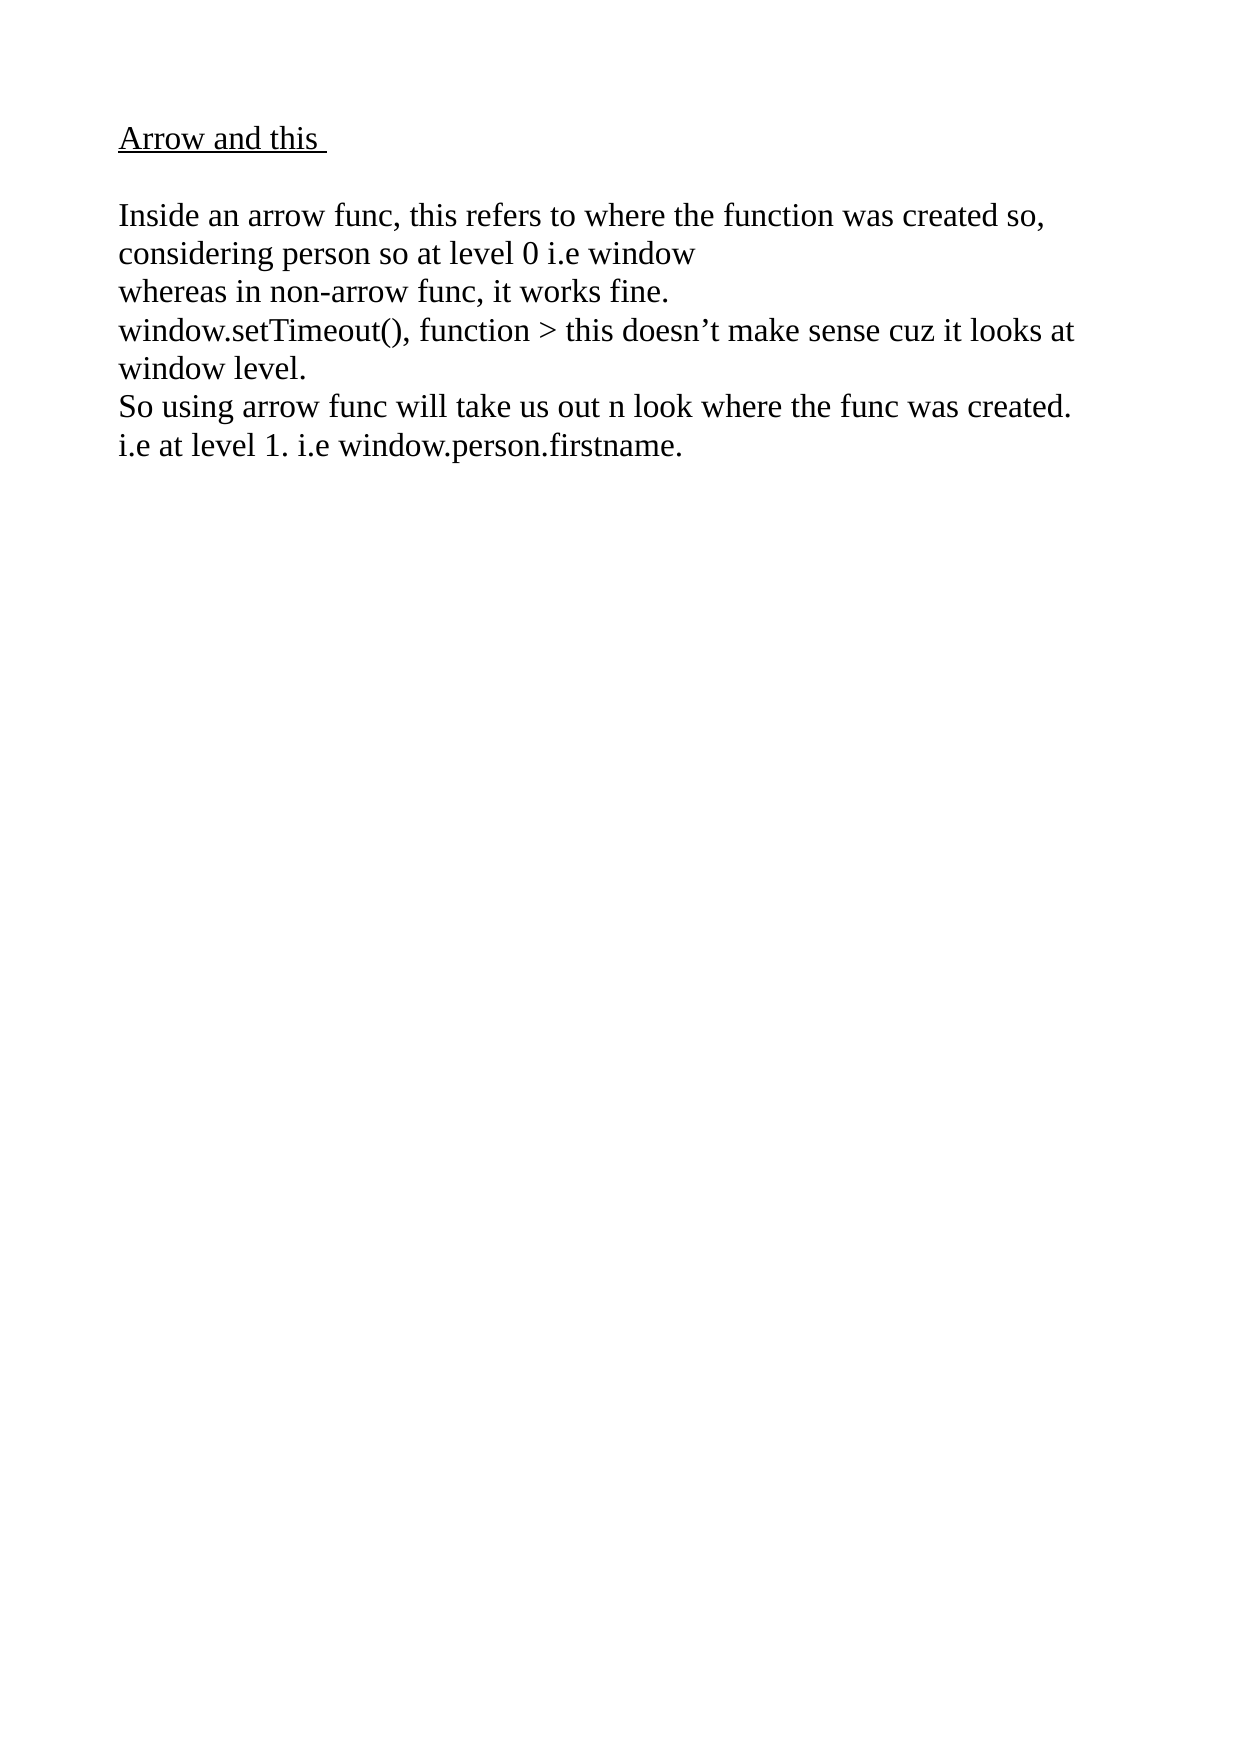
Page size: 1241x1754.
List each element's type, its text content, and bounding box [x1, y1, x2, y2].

text So using arrow func will take us out n look where the func was created. [118, 386, 1122, 425]
text i.e at level 1. i.e window.person.firstname. [118, 425, 1122, 463]
text Inside an arrow func, this refers to where the function was created so, [118, 195, 1122, 233]
text whereas in non-arrow func, it works fine. [118, 271, 1122, 310]
text Arrow and this [118, 118, 1122, 156]
text window.setTimeout(), function > this doesn’t make sense cuz it looks at window level. [118, 310, 1122, 386]
text considering person so at level 0 i.e window [118, 233, 1122, 271]
